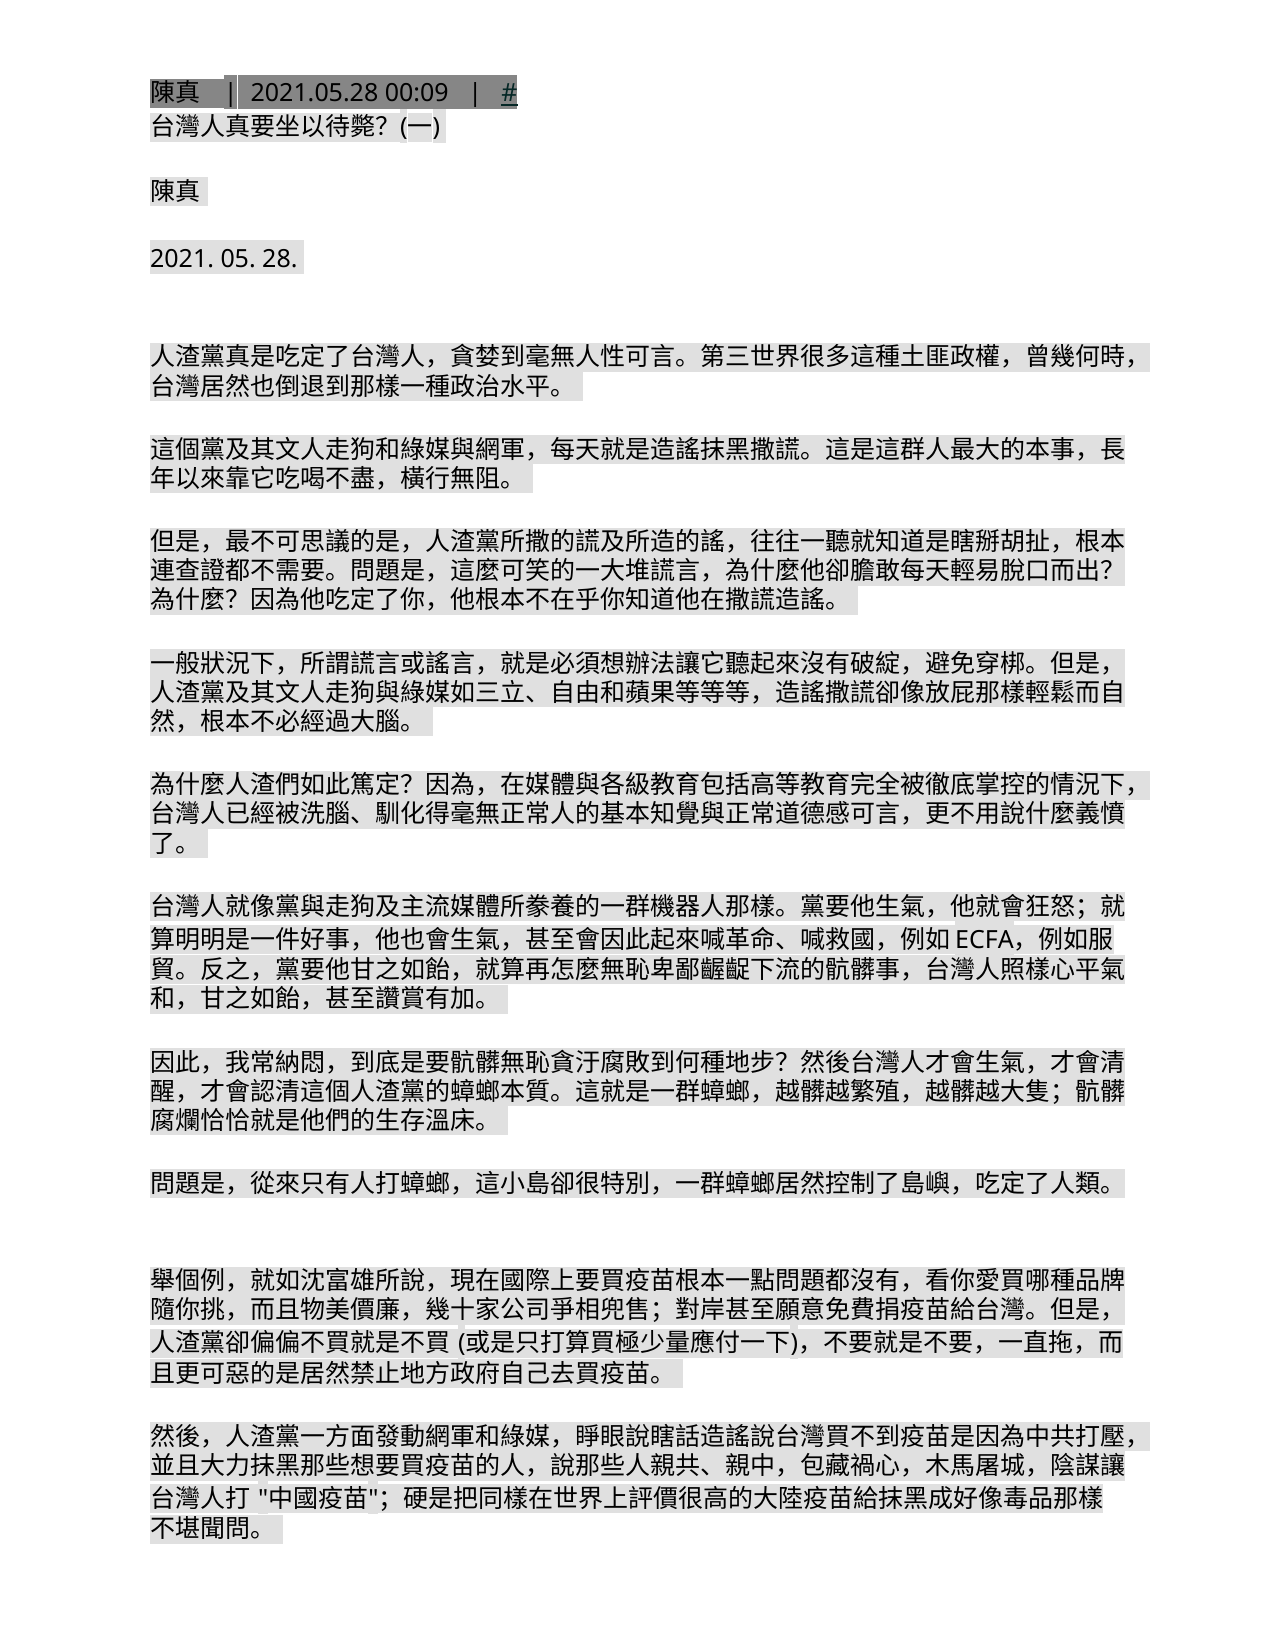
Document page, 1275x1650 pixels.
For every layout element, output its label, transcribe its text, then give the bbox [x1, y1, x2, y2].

text 陳真 | 2021.05.28 00:09 | # [150, 75, 1125, 109]
text 台灣人真要坐以待斃？(一) 陳真 2021. 05. 28. 人渣黨真是吃定了台灣人，貪婪到毫無人性可言。第三世界很多這種土匪政權，曾幾何時，台灣居然也倒退到那樣一種政治水平。 這個黨及其文人走狗和綠媒與網軍，每天就是造謠抹黑撒謊。這是這群人最大的本事，長年以來靠它吃喝不盡，橫行無阻。 但是，最不可思議的是，人渣黨所撒的謊及所造的謠，往往一聽就知道是瞎掰胡扯，根本連查證都不需要。問題是，這麼可笑的一大堆謊言，為什麼他卻膽敢每天輕易脫口而出？為什麼？因為他吃定了你，他根本不在乎你知道他在撒謊造謠。 一般狀況下，所謂謊言或謠言，就是必須想辦法讓它聽起來沒有破綻，避免穿梆。但是，人渣黨及其文人走狗與綠媒如三立、自由和蘋果等等等，造謠撒謊卻像放屁那樣輕鬆而自然，根本不必經過大腦。 為什麼人渣們如此篤定？因為，在媒體與各級教育包括高等教育完全被徹底掌控的情況下，台灣人已經被洗腦、馴化得毫無正常人的基本知覺與正常道德感可言，更不用說什麼義憤了。 台灣人就像黨與走狗及主流媒體所豢養的一群機器人那樣。黨要他生氣，他就會狂怒；就算明明是一件好事，他也會生氣，甚至會因此起來喊革命、喊救國，例如ECFA，例如服貿。反之，黨要他甘之如飴，就算再怎麼無恥卑鄙齷齪下流的骯髒事，台灣人照樣心平氣和，甘之如飴，甚至讚賞有加。 因此，我常納悶，到底是要骯髒無恥貪汙腐敗到何種地步？然後台灣人才會生氣，才會清醒，才會認清這個人渣黨的蟑螂本質。這就是一群蟑螂，越髒越繁殖，越髒越大隻；骯髒腐爛恰恰就是他們的生存溫床。 問題是，從來只有人打蟑螂，這小島卻很特別，一群蟑螂居然控制了島嶼，吃定了人類。 舉個例，就如沈富雄所說，現在國際上要買疫苗根本一點問題都沒有，看你愛買哪種品牌隨你挑，而且物美價廉，幾十家公司爭相兜售；對岸甚至願意免費捐疫苗給台灣。但是，人渣黨卻偏偏不買就是不買 (或是只打算買極少量應付一下)，不要就是不要，一直拖，而且更可惡的是居然禁止地方政府自己去買疫苗。 然後，人渣黨一方面發動網軍和綠媒，睜眼說瞎話造謠說台灣買不到疫苗是因為中共打壓，並且大力抹黑那些想要買疫苗的人，說那些人親共、親中，包藏禍心，木馬屠城，陰謀讓台灣人打 "中國疫苗"；硬是把同樣在世界上評價很高的大陸疫苗給抹黑成好像毒品那樣不堪聞問。 可是，國民黨地方首長所接洽的輝瑞疫苗是目前全世界排名第一或第二的疫苗，明明是德國製的，人渣黨和文人走狗及綠媒和網軍卻硬是睜眼說瞎話說這是"中國疫苗"。那位陳什麼中的，甚至還說 "中國人打的疫苗，我們不敢打"。長年以來招搖撞騙的黑金歹徒蔡英文，除了禁止地方政府購買疫苗之外，更是睜眼說瞎話說只有原廠的疫苗才是安全的。 有夠無恥吧？這不是原廠，什麼是原廠？它媽的你若買現代汽車，難道會親自跑到韓國去買？醫院每天開立的藥方數千種，來自世界各國，難道是去瑞典、挪威、美國、大陸、日本等等等，一一去每個國家的藥廠直接購買才叫做原廠？各位使用手機，難道是跑去美國買蘋果、跑去韓國買三星，才叫做原廠？ 這次疫情的罪魁禍首，蔡英文的愛將范什麼雲的，還跑出來叫說，"如果不是使用原廠，出了事誰負責"？陳什麼中的還故弄玄虛裝模作樣說什麼疫苗會救命，也會害命，必須謹慎。但是，事實上，全世界最爛的疫苗就是台灣人的唯一選擇--AZ 疫苗。 我真是想不明白，為什麼明明有各種選擇，卻偏偏要去買一個最爛、歐洲十幾個國家禁用或停用的AZ疫苗？先前明明就有三千萬劑最好的輝瑞疫苗可以進口，為什麼一定要把它擋下來？原因何在？ 更何況，就如沈富雄所說，主動來兜售的根本跟上海代理廠商無關，但是人渣黨卻睜眼說瞎話告訴對方說我們的疫苗已經夠了。 一個人或一個黨，當然不會莫名其妙一定要去做一些看不出任何公眾好處、卻會害死很多人的事，一定有涉及千百億以上之重大骯髒私人利益在裏頭，要不然無法解釋怎麼會有一個所謂 "政府"，居然千方百計用盡一切手段去阻止人民儘速取得良好的疫苗。 大家請仔細看看底下報導。沈富雄和趙少康做出許多具體指控，他們兩位的人脈當然比我多，消息比我廣，但我對他們的指控當然一點也不意外，畢竟這個人渣黨完全就是一個以貪污為惟一存在目的的政治犯罪組織，當然一定是有著某種暴利在裏頭，才會有這麼怪異且可惡的阻撓疫苗行為。 讓我很納悶的是，美國的疫苗多到根本不可能用得完，數量比美國人口還多出好幾倍。這時候，美國只要隨便賣個幾十萬或幾百萬劑疫苗給台灣，對他們而言根本就是九牛一毛，而且又能收買台灣人心，為什麼美國偏偏不賣？ 除了沈富雄和趙少康所指控的 "藉機大發國難財" 之因素外 (美國當然也會從中獲得暴利)，我一直很懷疑還有其它原因，例如八月有反萊豬、公投綁大選，珍愛藻礁及重啟核四等幾項公投，原本聲勢看漲，至少美國毒豬應該可以擋下，現在卻很可能胎死腹中。我不相信這是偶然。我不相信老天爺總是這麼眷顧人渣黨；每次都這麼巧，總是天助綠營。 比方說，遇到總統大選，就偏偏剛好遇到香港暴亂，原本僅有兩成支持度的蔡英文，居然突然變成台灣史上得票數最高的所謂總統。每次選舉，不管大大小小，總是就會剛剛好冒出一些事件或意外或什麼學運、社運或謠言等等等，然後就突然反敗為勝了。無數的巧合，其實就不可能是巧合。我如果曾經從政治中學到什麼，那就是：政治沒有偶然或湊巧這回事。 我感到納悶的並不是這些顯而易見之事，而是擔心會不會有什麼更大的圖謀在裏頭？這是我過去長年住在西方社會所學到的一種生活經驗，簡單說就是：當你突然發現有一些很奇怪的事情發生時，待事過境遷，日後總是可以找到它的原因，但在當下卻根本不為人所知。 台、美政治之骯髒與醜陋，總是不斷刷新我的眼界。台灣人真要這樣坐以待斃嗎？美國、印度和巴西等國，疫情失控狂飆，有它們各自不同的內在結構性因素，但是，台灣若要防疫，卻沒有任何結構性的困難可言。惟一的障礙就是骯髒齷齪貪婪無度的政治。 台灣人真要這樣眼睜睜地坐以待斃？以眾人之身家財產性命來滿足黑金體制之貪婪私慾與政治圖謀？ ======================= 沈富雄爆有20條管道可以買輝瑞疫苗被政府回絕？ 趙少康曝這家股票漲十倍 台灣好新聞 政治中心／綜合報導 2021年5月26日 台灣疫情崩盤！上帝給了「全球防疫模範生」一年多時間做準備，台灣只拿到71萬劑疫苗，其中僅11萬劑是政府採購所得，讓許多人質疑為何不趕快進口疫苗？是誰在阻擋台灣買疫苗？ 沈富雄25日在TVBS政論節目《少康戰情室》爆料，輝瑞疫苗起碼有20條管道，搶著要來賣給台灣，價錢比當初林全代表東洋要賣給政府31塊美金還便宜，而且不用透過「上海復星」，只要我們跟他簽約，20天內貨就送來了！不過，黨政高層卻回應，買夠了，回絕每一條線！ 沈富雄認為，黨政高層或許是想保護國產疫苗，不過他也合理懷疑，有人想藉機發災難財，買了輝瑞這批貨，某些人將無利可圖。如果是這樣，那就更可惡了！ 沈富雄點到為止，似乎知道很多內幕，他撂重話說：「我只是要給你們 (指民進黨)一個警告，因為不好意思跟你們翻臉，如果真的掀開來看，你要跑到哪裡去躲啊？」 主持人趙少康也透露，政府就是要護航國產疫苗，而且這家股票已經漲十倍了！聽說該賺錢的人，已經賺了100億元！所以其他的疫苗統統都不要來，價格便宜也不買。他用各種理由推掉，反正我就是不要。可是。台灣人生命不可貴嗎？ 名嘴沈富雄表示，「我已經忍很久了，今天到了臨界點！我真的要揭發疫苗這件事情！請問全國同胞，疫苗到底夠還是不夠？沒有一個人說夠？」 沈富雄說，「有錢怎麼買不到疫苗呢？是買得到，是我們不願意買！」沈富雄爆料，「輝瑞疫苗起碼有20條線，爭著要來賣給台灣，我們門口就擺著20條線，都是要來推銷輝瑞疫苗。」 沈富雄語帶玄機的表示，「有一部分的線，有的還是相當高的黨政高層，有的甚至在做很大都市的市長，代表這條線，他們一路搞啊搞，搞到 (民進黨) 最上層。黨政高層包括陳時中、總統府，他們對這些要來提供疫苗給台灣的人的回答是甚麼？我們買夠了！夠了！不需要再買，回絕每一條線！」 沈富雄怒轟，「這到底是在幹甚麼？」只可以想到的理由是保護國產疫苗！因為國產疫苗快來了！所以把這些壓下，等國產疫苗問世，是這樣嗎？他也合理懷疑，「有可能是某些人，有特別利益，買了輝瑞這批貨，他就無利可圖，如果是這樣，那更可惡了！」 沈富雄說，「陳時中團隊有一個人是負責買疫苗，但這一個人沒辦法作任何決定，是聽上面的人包括陳時中、總統府。明明有這麼多疫苗要賣給台灣，為什麼我們都不要？」 沈富雄撂狠話，「我今天在這裡沒有講得很清楚，我是想給你一個警告，因為不好意思跟你們翻臉。」 賴士葆激動表示，你要講實話？沈富雄說，「我只是要給他們很嚴重的警告，如果真的掀開來看，你要跑到哪裡去躲啊？」 主持人趙少康說，國產疫苗沒有經過三期臨床試驗的驗證，政府從頭到尾，對於進口疫苗就很遲緩，有一搭沒一搭，就是要護航國產疫苗。這家股票已經漲十倍了！ 趙少康又驚爆，他聽說該賺錢的人，已經賺了100億元！所以其他疫苗都不要來，價格便宜也不買。他用各種理由，反正我就是不要，台灣人生命不可貴嗎？以前就算了，因為沒有人染疫。如今疫情嚴重到這種地步，要靠疫苗來阻擋疫情。疫苗不來，你這是甚麼意思呢？ =================== 中時新聞網 踢爆總統府擋疫苗 羅智強讚沈富雄 罵她太狠心 郭匡超/綜合報導 2021年5月27日 肺炎疫苗為何進口遭阻擋再掀熱議。前立委沈富雄25日在政論節目爆料，曾有20個管道想要引進BNT疫苗，但被府院黨高層回絕，原因是台灣「買夠了」。此言一出掀開疫苗進口遭阻黑幕，北市議員羅智強對沈富雄的爆料給予大讚，但對民進黨政府阻擋疫苗，置人民的性命於水火！追問「蔡英文，你為什麼這麼狠心？」 羅智強今日在臉書表示，「國人引頸期盼疫苗救命，指揮中心誇口買到的4500萬劑疫苗遲不見蹤影，民進黨政府推說都是老共阻擋台灣買疫苗。居然，作梗的是自己！」 羅智強再提「沈富雄踢爆疫苗採購內幕：原來，包括德國BNT原廠在內，早有20條線向台灣推銷BNT疫苗，不僅每劑開價10歐圓，遠低於去年東洋洽談時的31美元，還是在美國密西根州生產，與上海復星無關，沒有大陸因素。沈富雄向總統府提供這個好消息，結果總統府卻回覆廠商：台灣的疫苗已經夠了，不用再買。」 羅智強質問，「疫苗已經夠了！？疫苗已經夠了！？疫苗已經夠了！？疫情持續擴大，生命不斷消逝。民眾無疫苗可打，總統府卻說疫苗夠了，這當中到底有什麼見不得人的骯髒內情？」 羅智強追問，「為什麼蔡總統硬要拖到8月？不管有什麼政治盤算、利益糾葛，也不能置人民的性命於水火，蔡英文，你為什麼這麼狠心？」 ===================== 沈富雄自曝曾引介輝瑞「每劑10歐元」 斷言疫苗結局：有貓膩 中時新聞 莊雅婷 2021年5月26日 本土疫情持續擴大，疫苗卻嚴重不足，此問題成為近日中央和地方的爭論焦點。前民進黨立委沈富雄今(26日)在網路節目中透露，「有20條線在推銷Pfizer（輝瑞）疫苗，自己也是其中一條，源頭就是Pfizer的國外部前副總裁，以及BioNTech（BNT）的重要負責人，價錢開價為10歐元」，且這20條線中，很多是可以越過上海復星，直接跟歐洲、美國進口，且不是大陸製造、也不在大陸的總經銷範圍權限內，「他（中央）還是不要，所以這個我認為是有『貓膩』」。 沈富雄26日在網路節目《雲端最前線》中談到，「中央稱不考慮是因為沒人來申請，我告訴你，你想申請『連門都沒有』」，你不給大家申請的『門』，然後反過來講說沒人來申請，這個其實一言難盡，因為我也是那20條線裡頭的一條，因為人家拜託我的」、「我現在告訴你，這是第一個我講得這麼白的，我的那條線的源頭是Pfizer的國外部前副總裁，還有BioNTech（BNT）的重要負責人，一個是德國人、一個是美國人，他們一開始賣100萬劑、成功後500萬劑，最大的量可以賣台灣1000萬劑，這個量不少喔，價錢開價為10歐元，我說給你聽，你要曉得，當初林全代表東洋提供疫苗時，是31元美金」。 沈富雄進一步說，「這條疫苗線的藥是在密西根做的，所以不受上海復星製藥的管轄」，接著被問及「那為什麼不買？」他回應，「我跟你講！我『門都沒有』，我已經跟總統府聯絡了，不是總統本人啦，好不容易說服對方試試看，結果他跟對方沒有談，就送了一個電子郵件，說我們已經夠了，不再買」。 但沈感到疑惑，「疫苗真的夠嗎？現在指揮中心對外、對國人放話，稱台灣會有4000萬至5000萬劑疫苗，若真的有5000萬劑，真的是夠的，但是什麼時候來？且5000萬劑中有沒有含國產？那國產可不可以打？那國產施打之後，疫苗護照是不是能獲得國外許可？」 [150, 109, 1125, 1544]
